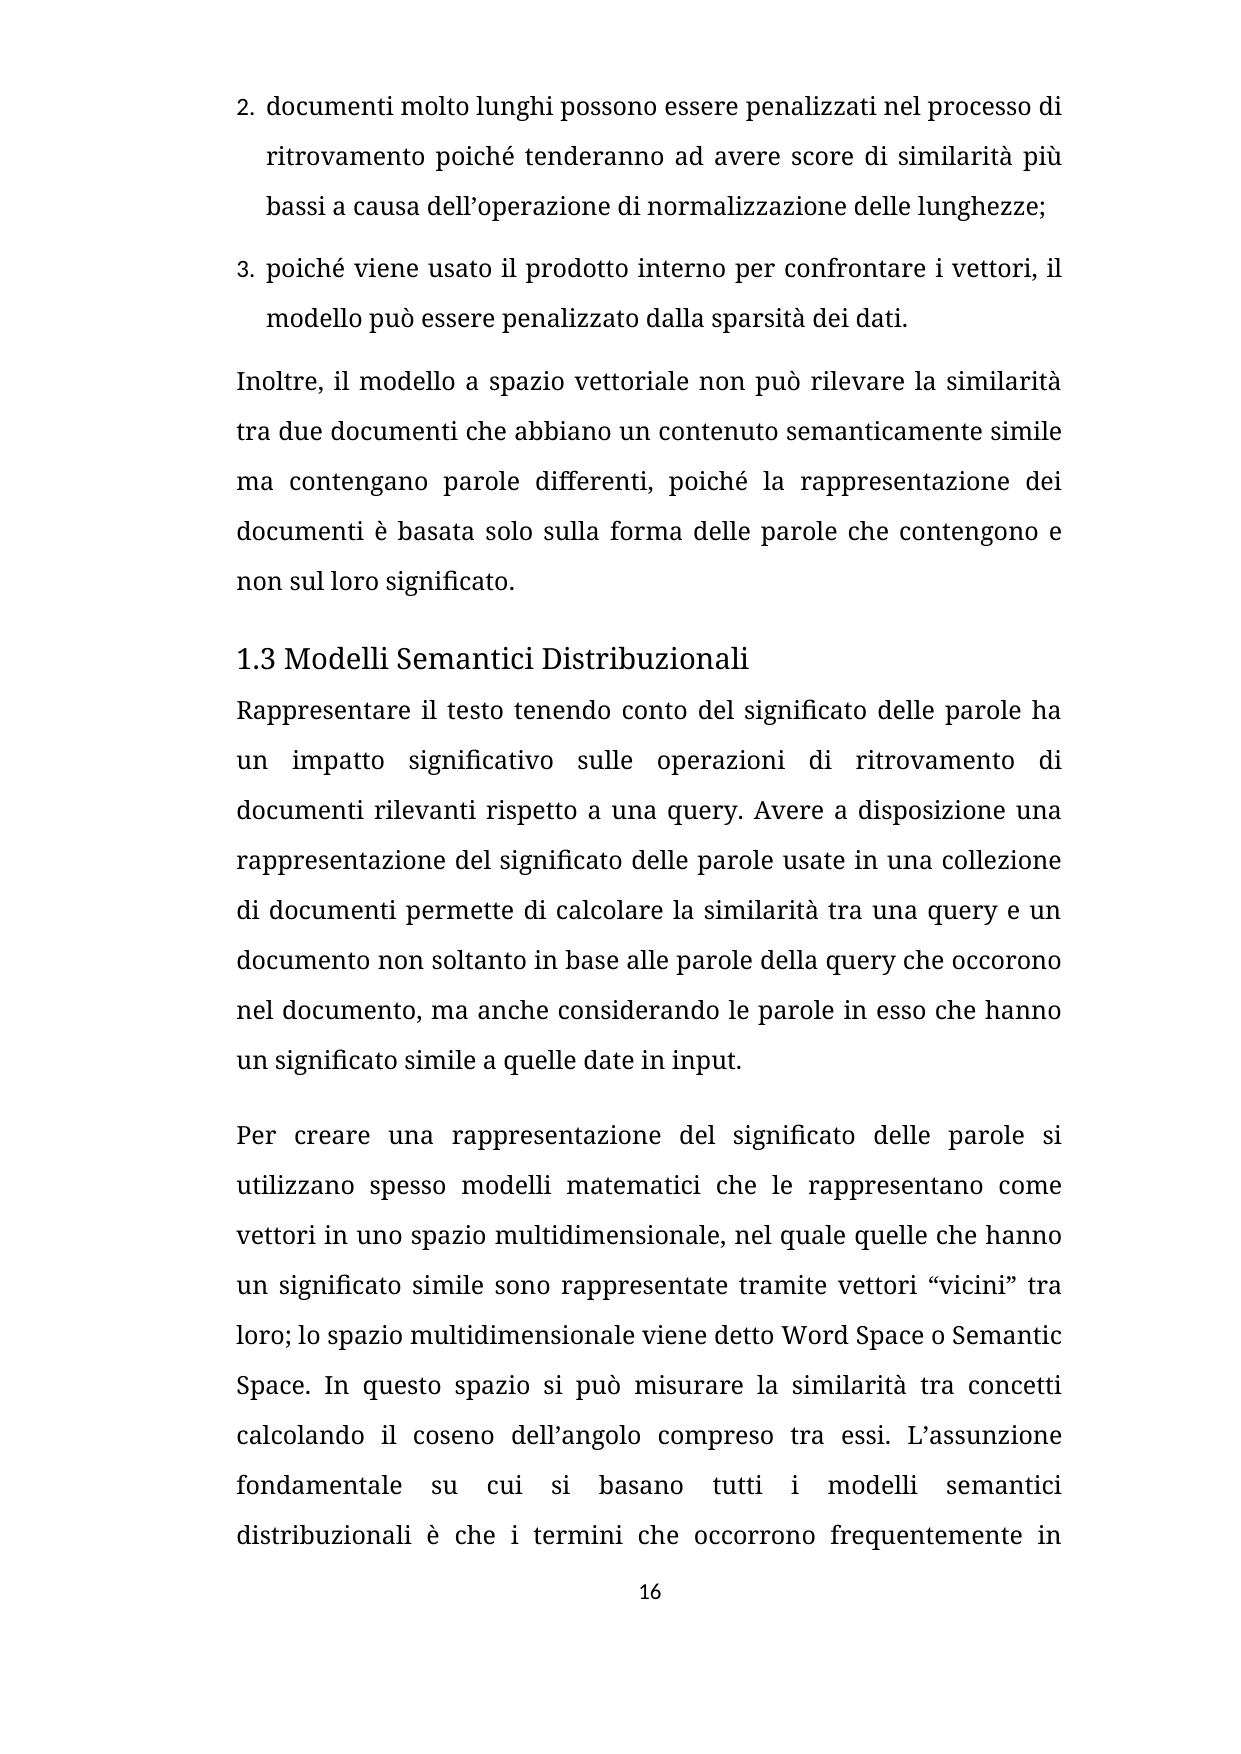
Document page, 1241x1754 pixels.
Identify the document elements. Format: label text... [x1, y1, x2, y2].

list poiché viene usato il prodotto interno per confrontare i vettori, il modello può essere penalizzato dalla sparsità dei dati. [236, 237, 1063, 337]
list documenti molto lunghi possono essere penalizzati nel processo di ritrovamento poiché tenderanno ad avere score di similarità più bassi a causa dell’operazione di normalizzazione delle lunghezze; [236, 75, 1063, 225]
text Rappresentare il testo tenendo conto del significato delle parole ha un impatto significativo sulle operazioni di ritrovamento di documenti rilevanti rispetto a una query. Avere a disposizione una rappresentazione del significato delle parole usate in una collezione di documenti permette di calcolare la similarità tra una query e un documento non soltanto in base alle parole della query che occorono nel documento, ma anche considerando le parole in esso che hanno un significato simile a quelle date in input. [236, 679, 1063, 1079]
text Inoltre, il modello a spazio vettoriale non può rilevare la similarità tra due documenti che abbiano un contenuto semanticamente simile ma contengano parole differenti, poiché la rappresentazione dei documenti è basata solo sulla forma delle parole che contengono e non sul loro significato. [236, 350, 1063, 600]
text Per creare una rappresentazione del significato delle parole si utilizzano spesso modelli matematici che le rappresentano come vettori in uno spazio multidimensionale, nel quale quelle che hanno un significato simile sono rappresentate tramite vettori “vicini” tra loro; lo spazio multidimensionale viene detto Word Space o Semantic Space. In questo spazio si può misurare la similarità tra concetti calcolando il coseno dell’angolo compreso tra essi. L’assunzione fondamentale su cui si basano tutti i modelli semantici distribuzionali è che i termini che occorrono frequentemente in [236, 1104, 1063, 1554]
subtitle 1.3 Modelli Semantici Distribuzionali [236, 629, 1063, 679]
